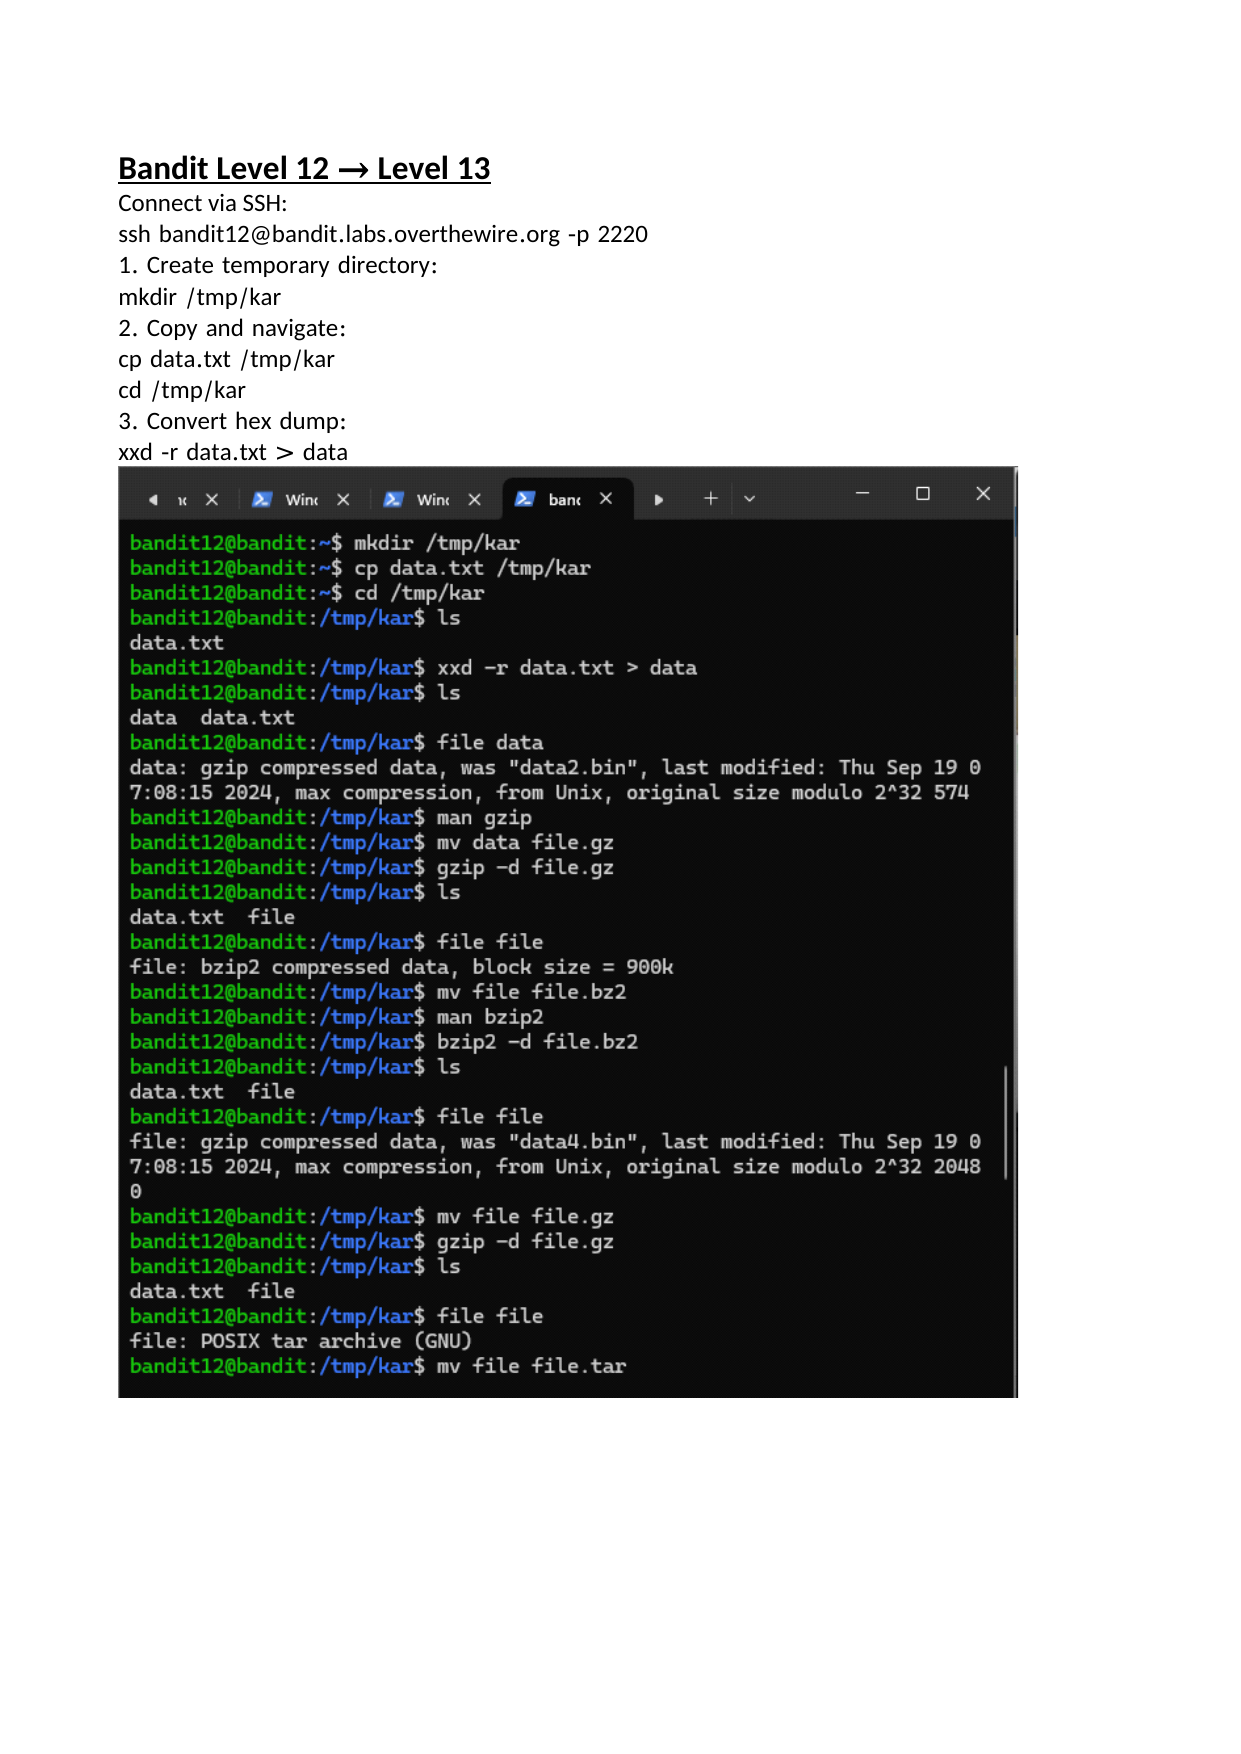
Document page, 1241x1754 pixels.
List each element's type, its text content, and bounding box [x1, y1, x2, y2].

text cp data.txt /tmp/kar [118, 342, 1122, 373]
text cd /tmp/kar [118, 373, 1122, 404]
text ssh bandit12@bandit.labs.overthewire.org -p 2220 [118, 218, 1122, 249]
text xxd -r data.txt > data [118, 435, 1122, 466]
text 1. Create temporary directory: [118, 249, 1122, 280]
text 2. Copy and navigate: [118, 311, 1122, 342]
text mkdir /tmp/kar [118, 280, 1122, 311]
text Bandit Level 12 → Level 13 [118, 146, 1122, 188]
text 3. Convert hex dump: [118, 404, 1122, 435]
text Connect via SSH: [118, 188, 1122, 218]
